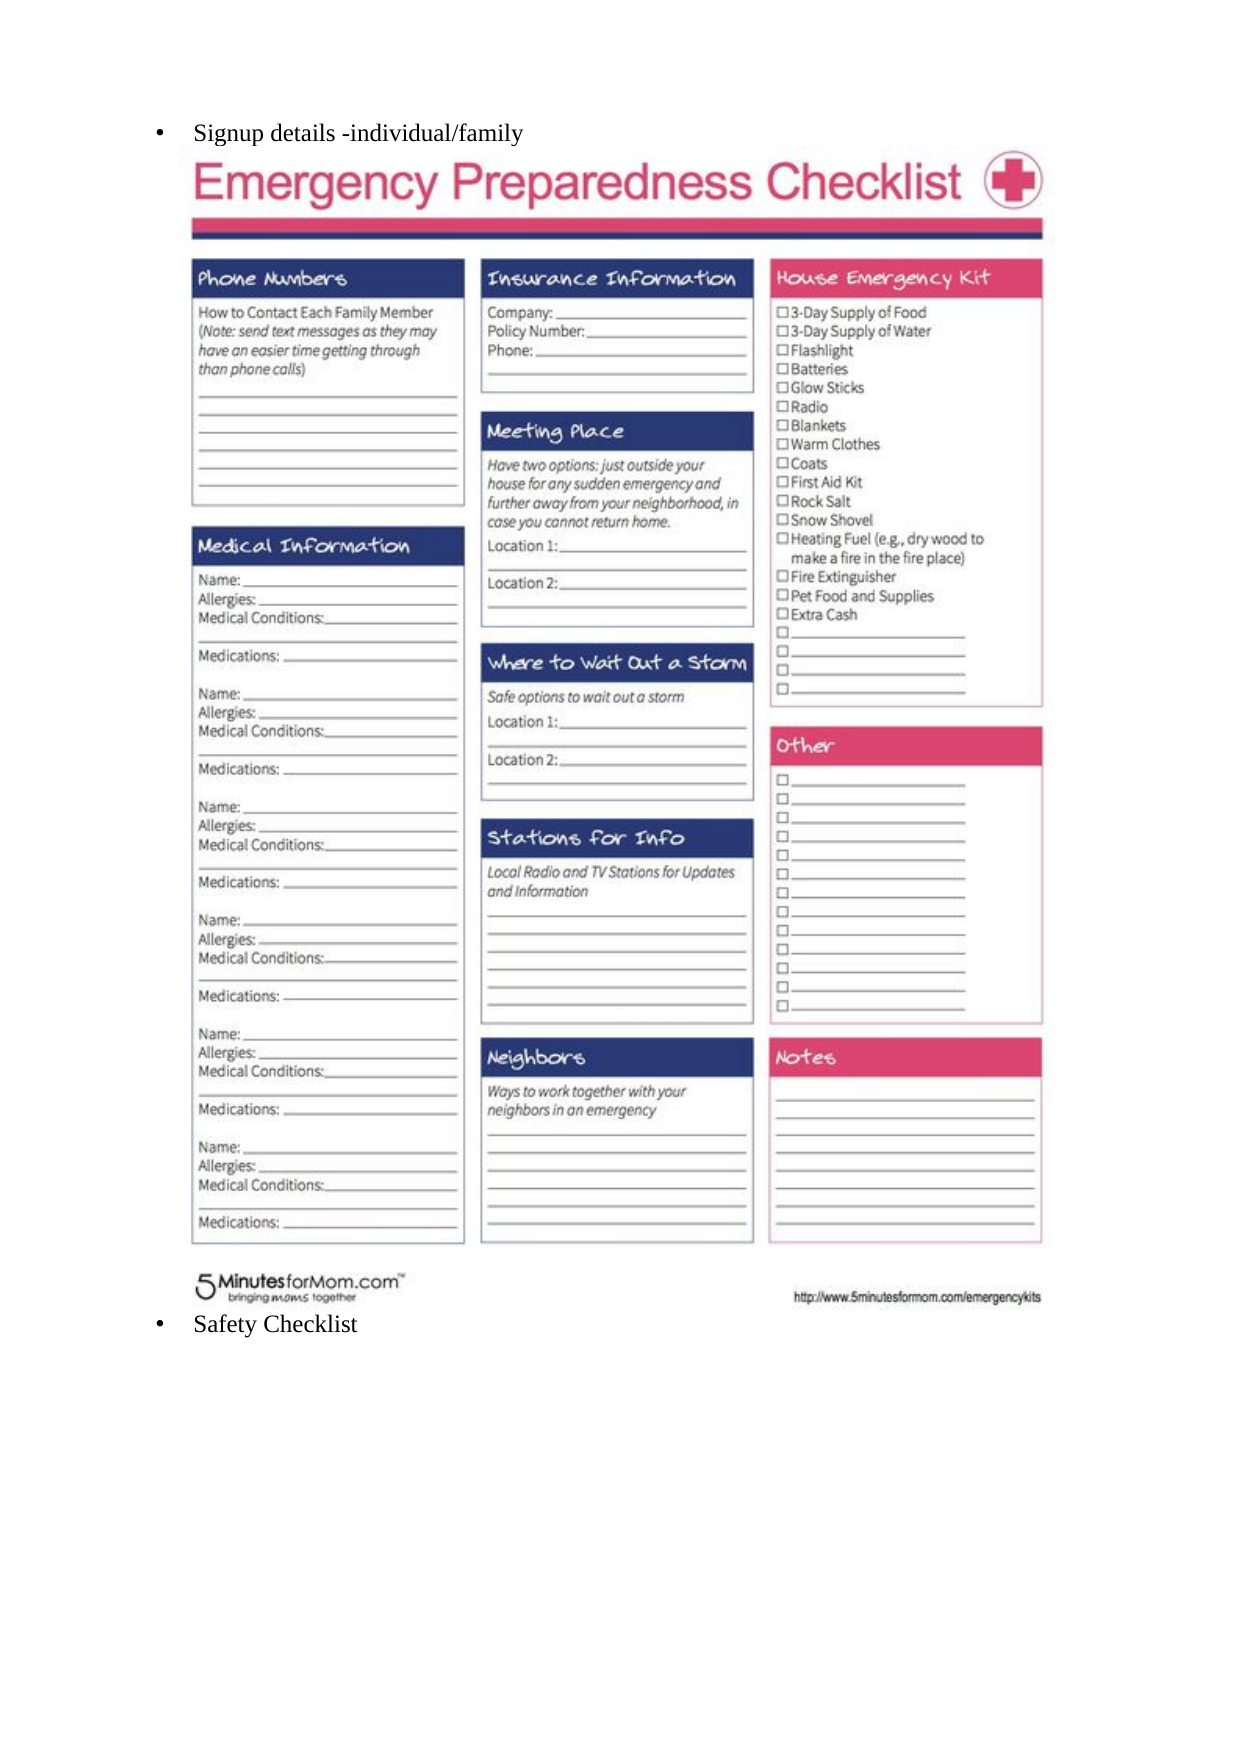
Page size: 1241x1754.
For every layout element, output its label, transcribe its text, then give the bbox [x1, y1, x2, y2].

list Safety Checklist [156, 618, 1122, 1338]
picture [179, 146, 1061, 1310]
list Signup details -individual/family [156, 118, 1122, 147]
